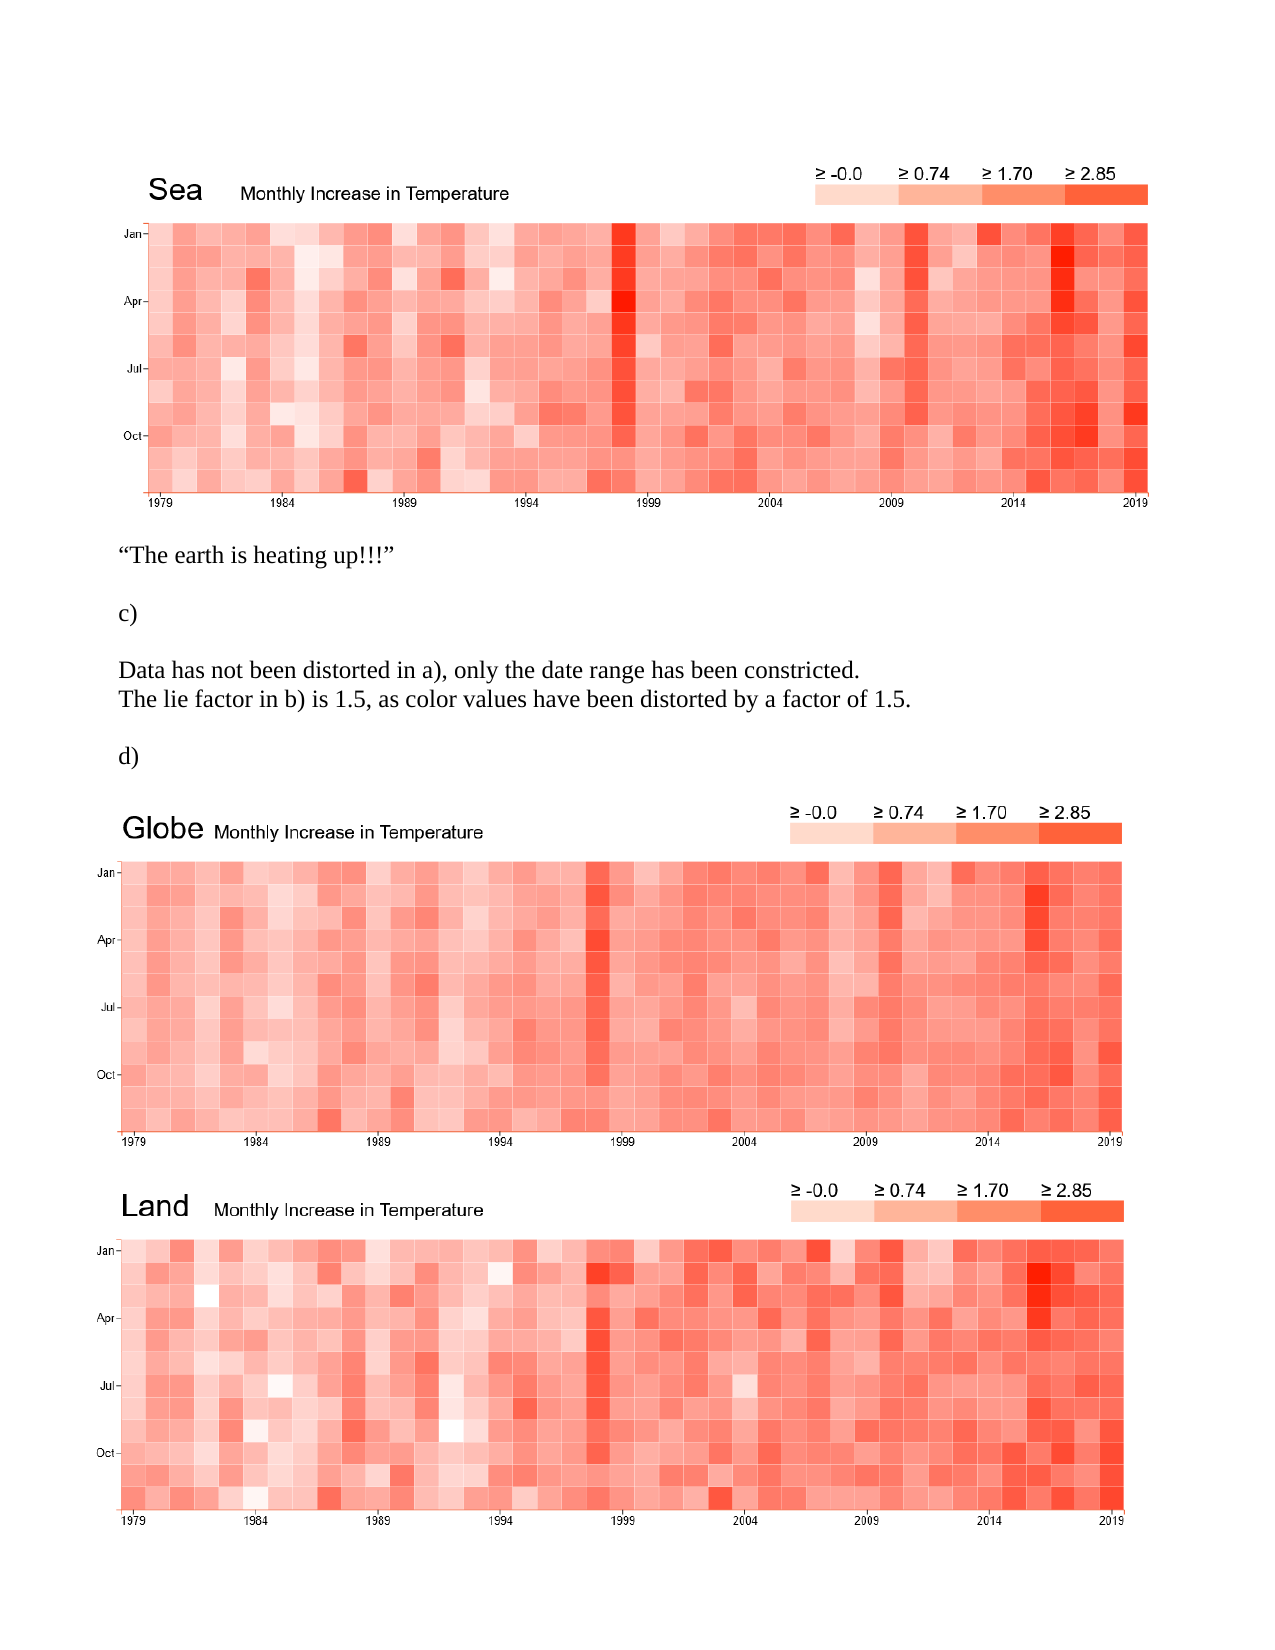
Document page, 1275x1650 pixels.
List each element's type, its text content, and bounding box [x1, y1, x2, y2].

text The lie factor in b) is 1.5, as color values have been distorted by a factor of 1.5. [118, 684, 1157, 713]
picture [119, 155, 1159, 512]
text c) [118, 598, 1157, 626]
text d) [118, 741, 1157, 770]
text Data has not been distorted in a), only the date range has been constricted. [118, 655, 1157, 684]
picture [91, 1168, 1130, 1533]
picture [90, 800, 1129, 1159]
text “The earth is heating up!!!” [118, 540, 1157, 569]
